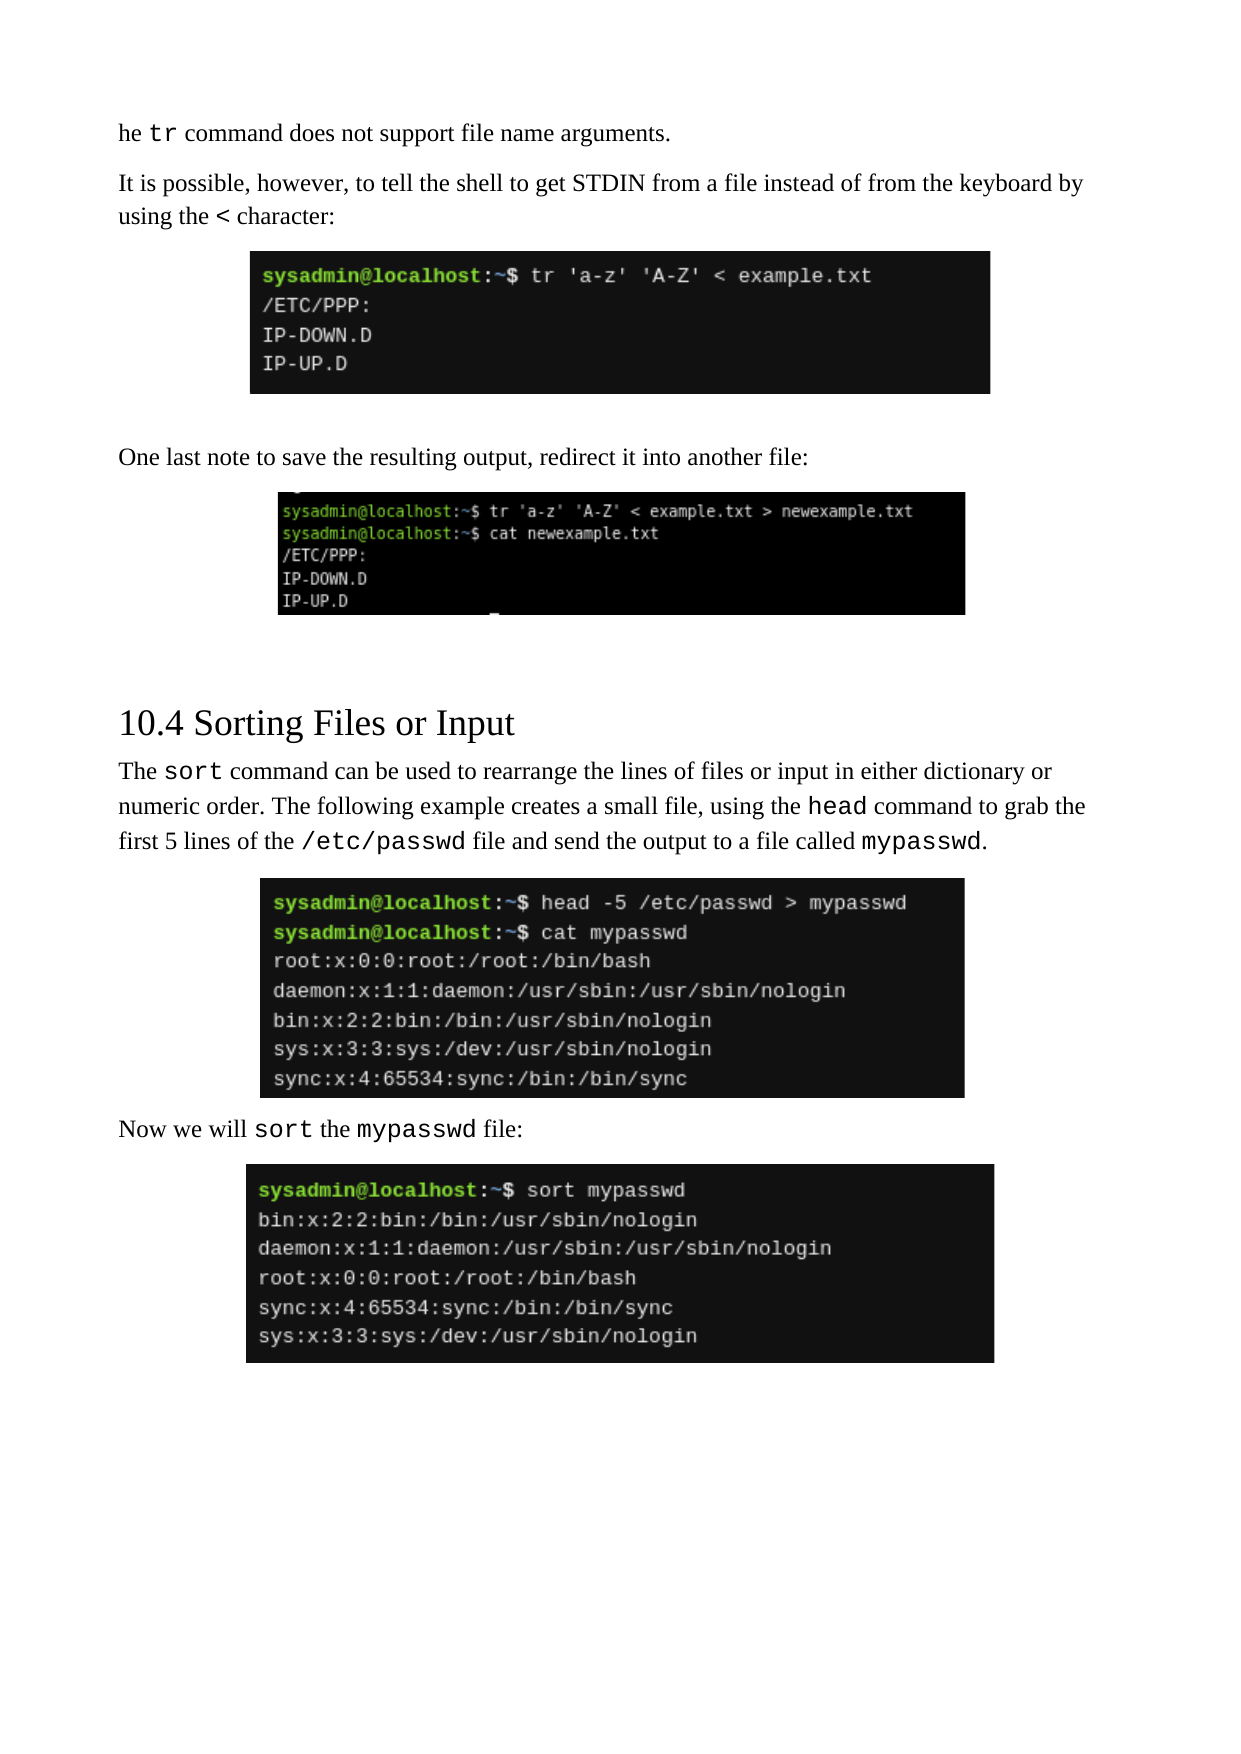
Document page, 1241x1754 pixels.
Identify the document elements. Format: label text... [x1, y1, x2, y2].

text Now we will sort the mypasswd file: [118, 1114, 1122, 1145]
text One last note to save the resulting output, redirect it into another file: [118, 442, 1122, 470]
text he tr command does not support file name arguments. [118, 118, 1122, 149]
subtitle 10.4 Sorting Files or Input [118, 700, 1122, 743]
picture [249, 251, 991, 394]
picture [246, 1164, 995, 1363]
picture [260, 878, 965, 1098]
picture [277, 492, 966, 615]
text The sort command can be used to rearrange the lines of files or input in either dictionary or numeric order. The following example creates a small file, using the head command to grab the first 5 lines of the /etc/passwd file and send the output to a file called mypasswd. [118, 756, 1122, 857]
text It is possible, however, to tell the shell to get STDIN from a file instead of from the keyboard by using the < character: [118, 168, 1122, 232]
